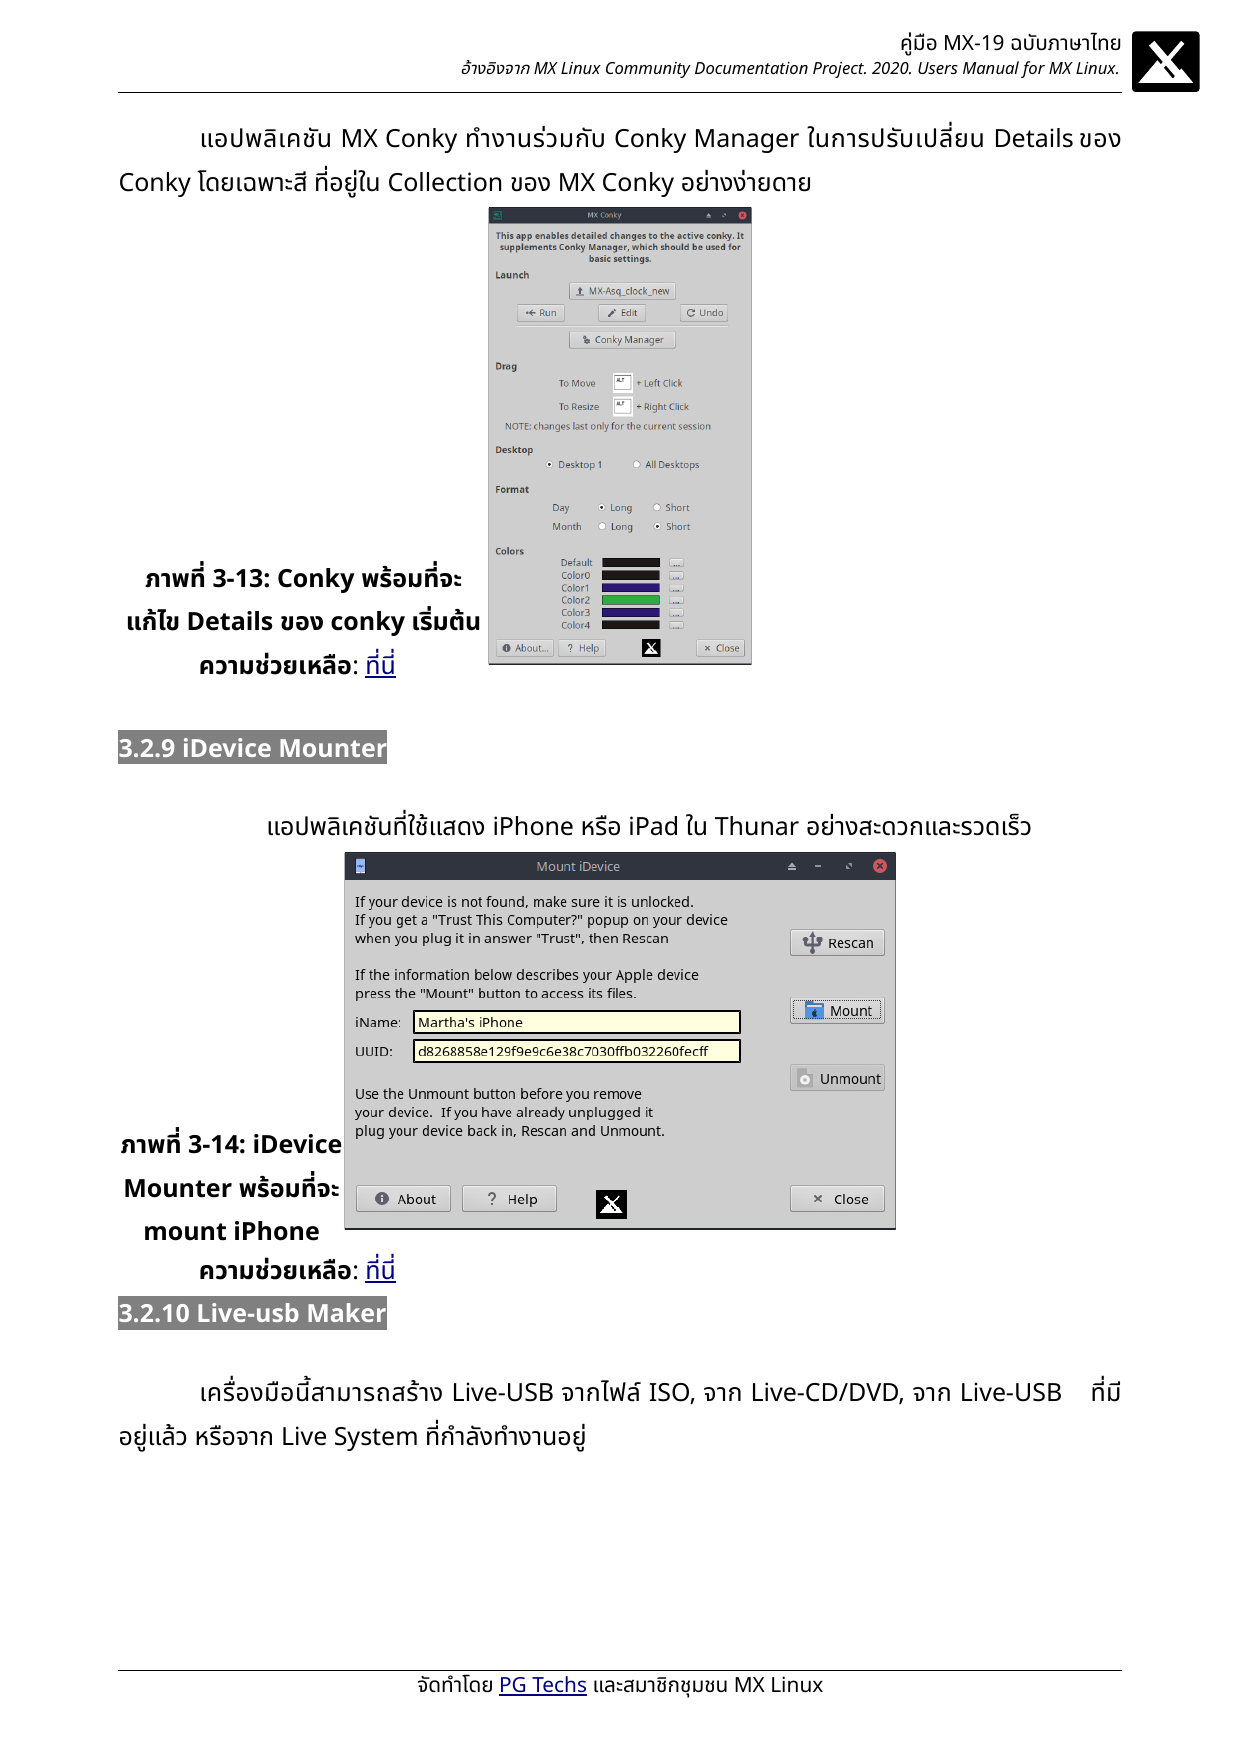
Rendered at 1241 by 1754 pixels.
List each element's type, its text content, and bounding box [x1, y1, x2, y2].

text ความช่วยเหลือ: ที่นี่ [118, 1252, 1122, 1291]
text [752, 560, 1122, 642]
text ภาพที่ 3-13: Conky พร้อมที่จะแก้ไข Details ของ conky เริ่มต้น [118, 560, 488, 642]
picture [488, 207, 752, 665]
text แอปพลิเคชัน MX Conky ทำงานร่วมกับ Conky Manager ในการปรับเปลี่ยน Detailsของ Conky โดยเฉพาะสี ที่อยู่ใน Collection ของ MX Conky อย่างง่ายดาย [118, 121, 1122, 202]
text 3.2.9 iDevice Mounter [118, 730, 1122, 764]
text แอปพลิเคชันที่ใช้แสดง iPhone หรือ iPad ใน Thunar อย่างสะดวกและรวดเร็ว [118, 809, 1122, 847]
text ภาพที่ 3-14: iDevice Mounter พร้อมที่จะ mount iPhone [118, 1127, 1122, 1247]
text 3.2.10 Live-usb Maker [118, 1296, 1122, 1330]
picture [344, 852, 896, 1230]
text เครื่องมือนี้สามารถสร้าง Live-USB จากไฟล์ ISO, จาก Live-CD/DVD, จาก Live-USB ที่มีอยู่แล้ว หรือจาก Live System ที่กำลังทำงานอยู่ [118, 1374, 1122, 1456]
text ความช่วยเหลือ: ที่นี่ [118, 648, 1122, 686]
